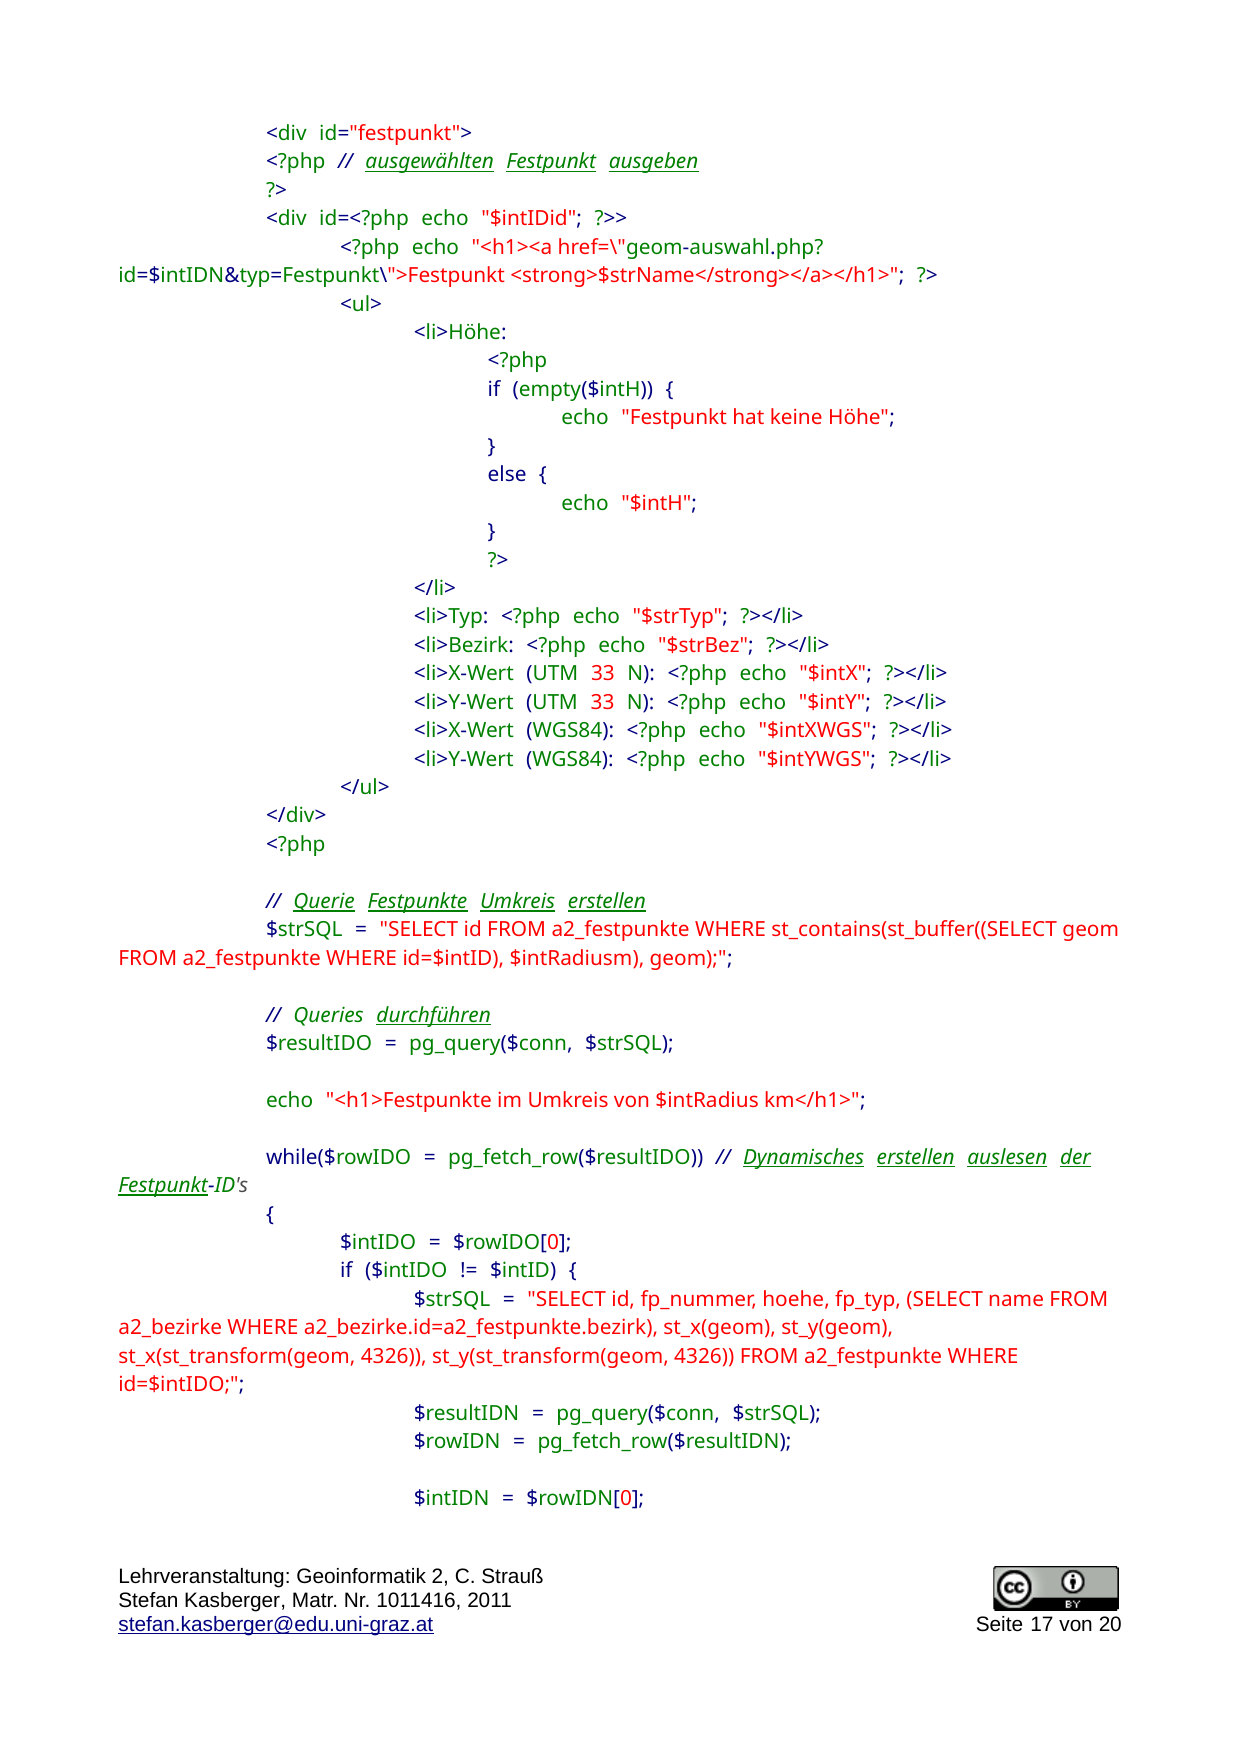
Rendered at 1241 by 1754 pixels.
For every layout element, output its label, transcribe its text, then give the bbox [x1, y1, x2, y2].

text $strSQL = "SELECT id, fp_nummer, hoehe, fp_typ, (SELECT name FROM a2_bezirke WHERE a2_bezirke.id=a2_festpunkte.bezirk), st_x(geom), st_y(geom), st_x(st_transform(geom, 4326)), st_y(st_transform(geom, 4326)) FROM a2_festpunkte WHERE id=$intIDO;"; [118, 1284, 1122, 1398]
text <li>X-Wert (WGS84): <?php echo "$intXWGS"; ?></li> [118, 715, 1122, 744]
text else { [118, 459, 1122, 488]
text <li>Y-Wert (WGS84): <?php echo "$intYWGS"; ?></li> [118, 744, 1122, 772]
text <li>Typ: <?php echo "$strTyp"; ?></li> [118, 602, 1122, 630]
text } [118, 516, 1122, 545]
picture [993, 1566, 1119, 1611]
text } [118, 431, 1122, 459]
text $intIDN = $rowIDN[0]; [118, 1483, 1122, 1512]
text echo "Festpunkt hat keine Höhe"; [118, 402, 1122, 431]
text { [118, 1199, 1122, 1227]
text </ul> [118, 772, 1122, 801]
text <?php [118, 346, 1122, 374]
text <div id=<?php echo "$intIDid"; ?>> [118, 203, 1122, 232]
text $intIDO = $rowIDO[0]; [118, 1227, 1122, 1256]
text echo "$intH"; [118, 488, 1122, 516]
text if ($intIDO != $intID) { [118, 1256, 1122, 1284]
text while($rowIDO = pg_fetch_row($resultIDO)) // Dynamisches erstellen auslesen der Festpunkt-ID's [118, 1142, 1122, 1199]
text </li> [118, 573, 1122, 602]
text </div> [118, 801, 1122, 829]
text $strSQL = "SELECT id FROM a2_festpunkte WHERE st_contains(st_buffer((SELECT geom FROM a2_festpunkte WHERE id=$intID), $intRadiusm), geom);"; [118, 914, 1122, 971]
text if (empty($intH)) { [118, 374, 1122, 402]
text <?php // ausgewählten Festpunkt ausgeben [118, 147, 1122, 175]
text <li>Bezirk: <?php echo "$strBez"; ?></li> [118, 630, 1122, 658]
text <?php echo "<h1><a href=\"geom-auswahl.php?id=$intIDN&typ=Festpunkt\">Festpunkt <strong>$strName</strong></a></h1>"; ?> [118, 232, 1122, 289]
text $resultIDN = pg_query($conn, $strSQL); [118, 1398, 1122, 1426]
text <ul> [118, 289, 1122, 317]
text ?> [118, 545, 1122, 573]
text echo "<h1>Festpunkte im Umkreis von $intRadius km</h1>"; [118, 1085, 1122, 1113]
text $rowIDN = pg_fetch_row($resultIDN); [118, 1426, 1122, 1455]
text <div id="festpunkt"> [118, 118, 1122, 147]
text <li>Höhe: [118, 317, 1122, 346]
text $resultIDO = pg_query($conn, $strSQL); [118, 1028, 1122, 1057]
text <li>Y-Wert (UTM 33 N): <?php echo "$intY"; ?></li> [118, 687, 1122, 715]
text // Querie Festpunkte Umkreis erstellen [118, 886, 1122, 914]
text <?php [118, 829, 1122, 857]
text ?> [118, 175, 1122, 203]
text // Queries durchführen [118, 1000, 1122, 1028]
text <li>X-Wert (UTM 33 N): <?php echo "$intX"; ?></li> [118, 658, 1122, 687]
